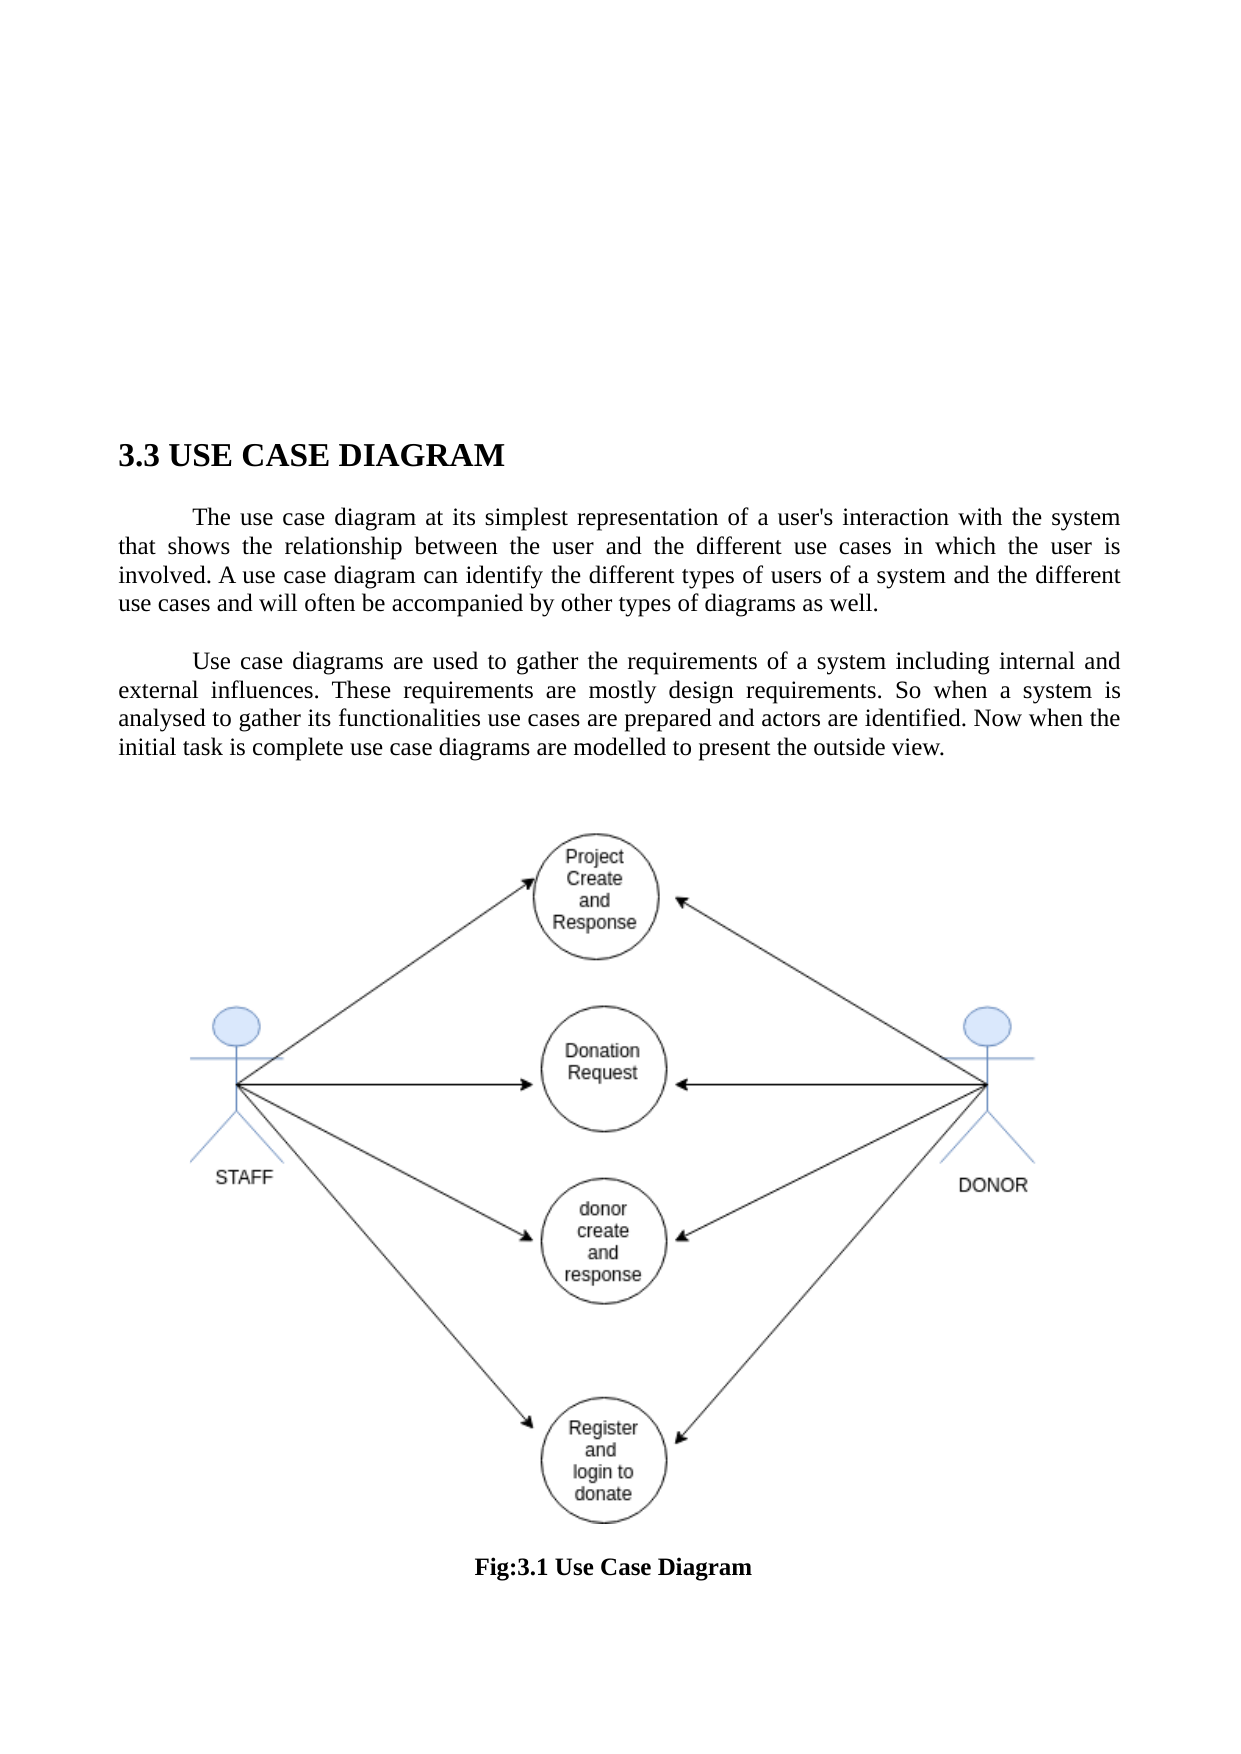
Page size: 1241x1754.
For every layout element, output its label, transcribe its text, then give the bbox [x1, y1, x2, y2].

text 3.3 USE CASE DIAGRAM [118, 435, 1122, 473]
text Fig:3.1 Use Case Diagram [118, 1552, 1122, 1581]
text The use case diagram at its simplest representation of a user's interaction with the system that shows the relationship between the user and the different use cases in which the user is involved. A use case diagram can identify the different types of users of a system and the different use cases and will often be accompanied by other types of diagrams as well. [118, 502, 1122, 617]
picture [189, 818, 1051, 1524]
text Use case diagrams are used to gather the requirements of a system including internal and external influences. These requirements are mostly design requirements. So when a system is analysed to gather its functionalities use cases are prepared and actors are identified. Now when the initial task is complete use case diagrams are modelled to present the outside view. [118, 646, 1122, 761]
